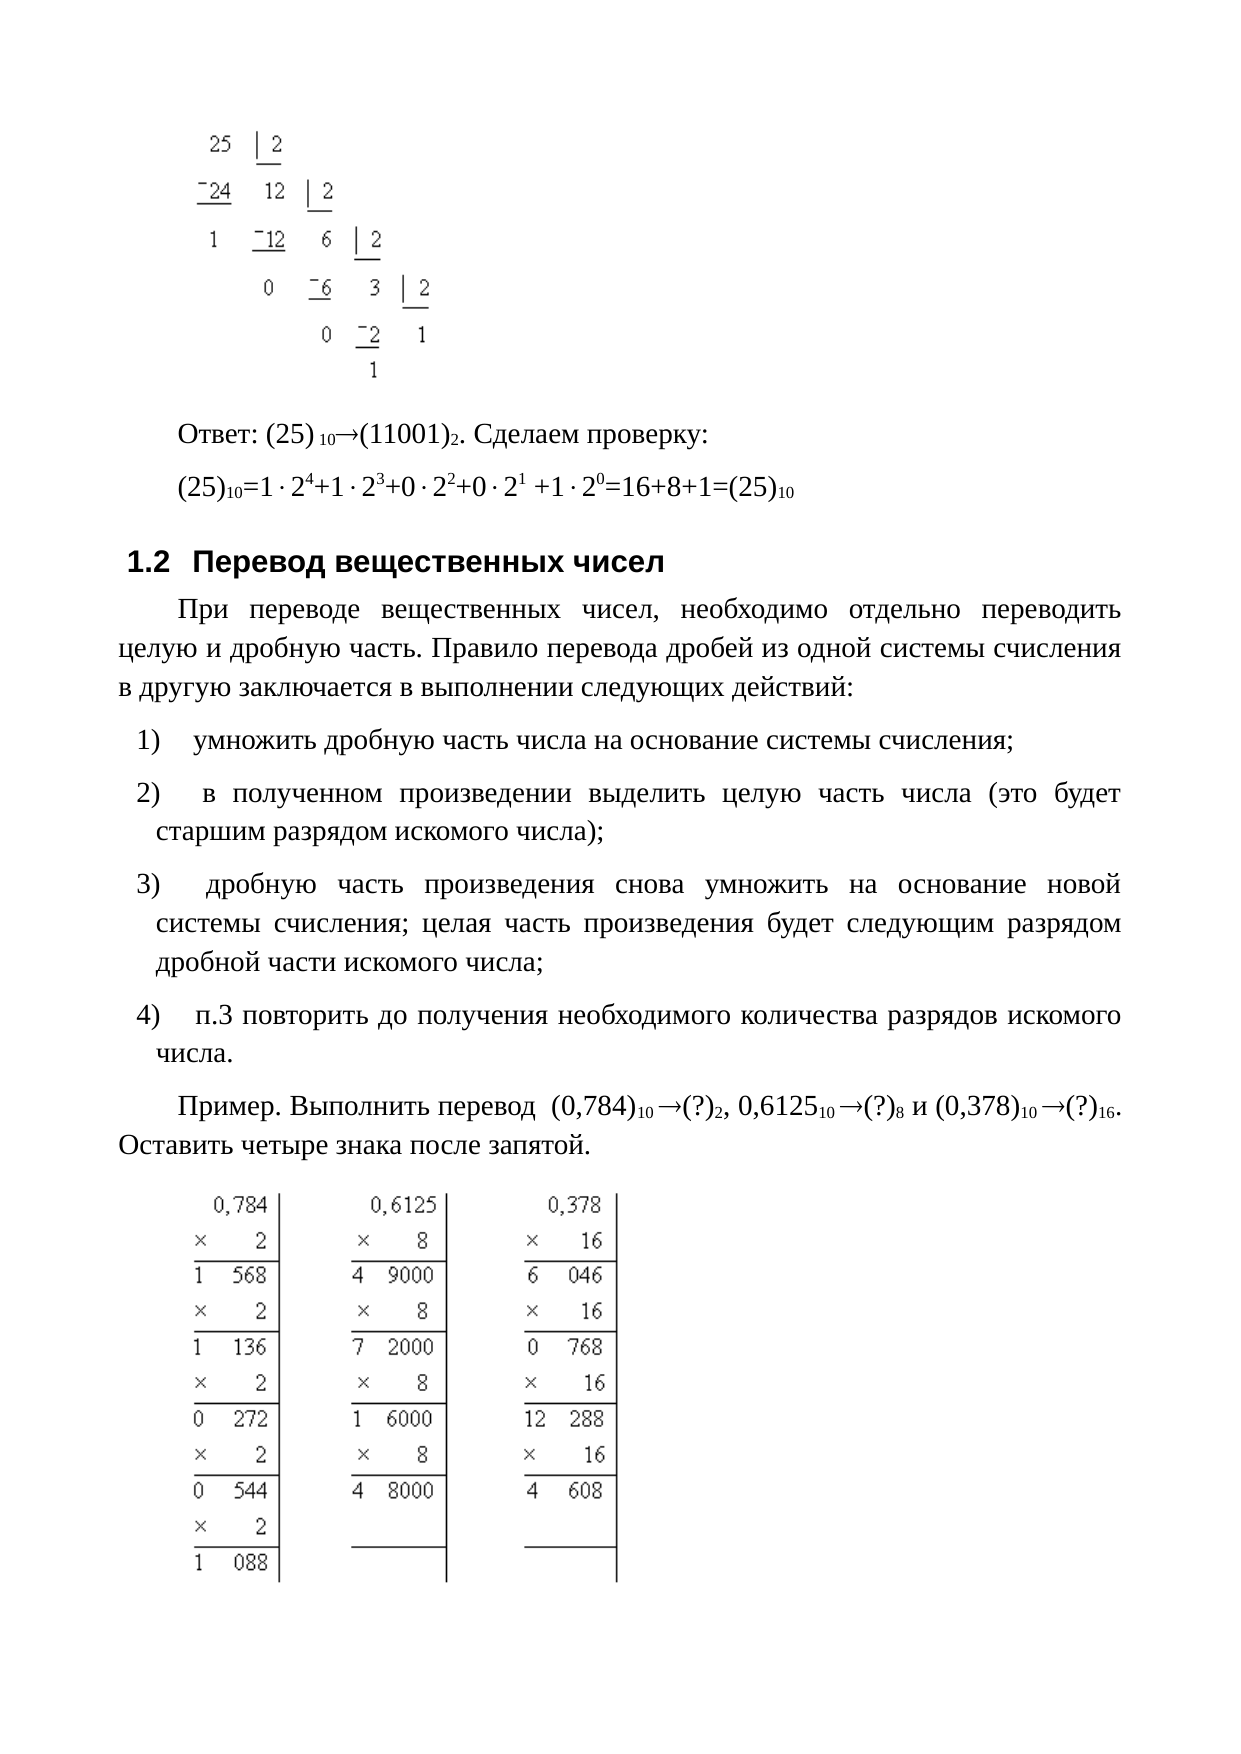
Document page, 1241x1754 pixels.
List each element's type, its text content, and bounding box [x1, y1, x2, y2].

list в полученном произведении выделить целую часть числа (это будет старшим разрядом искомого числа); [148, 775, 1122, 847]
text Пример. Выполнить перевод (0,784)10 (?)2, 0,612510 (?)8 и (0,378)10 (?)16. Оставить четыре знака после запятой. [118, 1088, 1122, 1161]
text Ответ: (25) 10(11001)2. Сделаем проверку: [118, 416, 1122, 449]
list умножить дробную часть числа на основание системы счисления; [148, 722, 1122, 755]
text При переводе вещественных чисел, необходимо отдельно переводить целую и дробную часть. Правило перевода дробей из одной системы счисления в другую заключается в выполнении следующих действий: [118, 592, 1122, 702]
picture [190, 1189, 622, 1587]
list дробную часть произведения снова умножить на основание новой системы счисления; целая часть произведения будет следующим разрядом дробной части искомого числа; [148, 867, 1122, 977]
picture [193, 127, 433, 388]
list п.3 повторить до получения необходимого количества разрядов искомого числа. [148, 997, 1122, 1069]
text (25)10=124+123+022+021 +120=16+8+1=(25)10 [118, 469, 1122, 503]
subtitle Перевод вещественных чисел [118, 543, 1122, 579]
